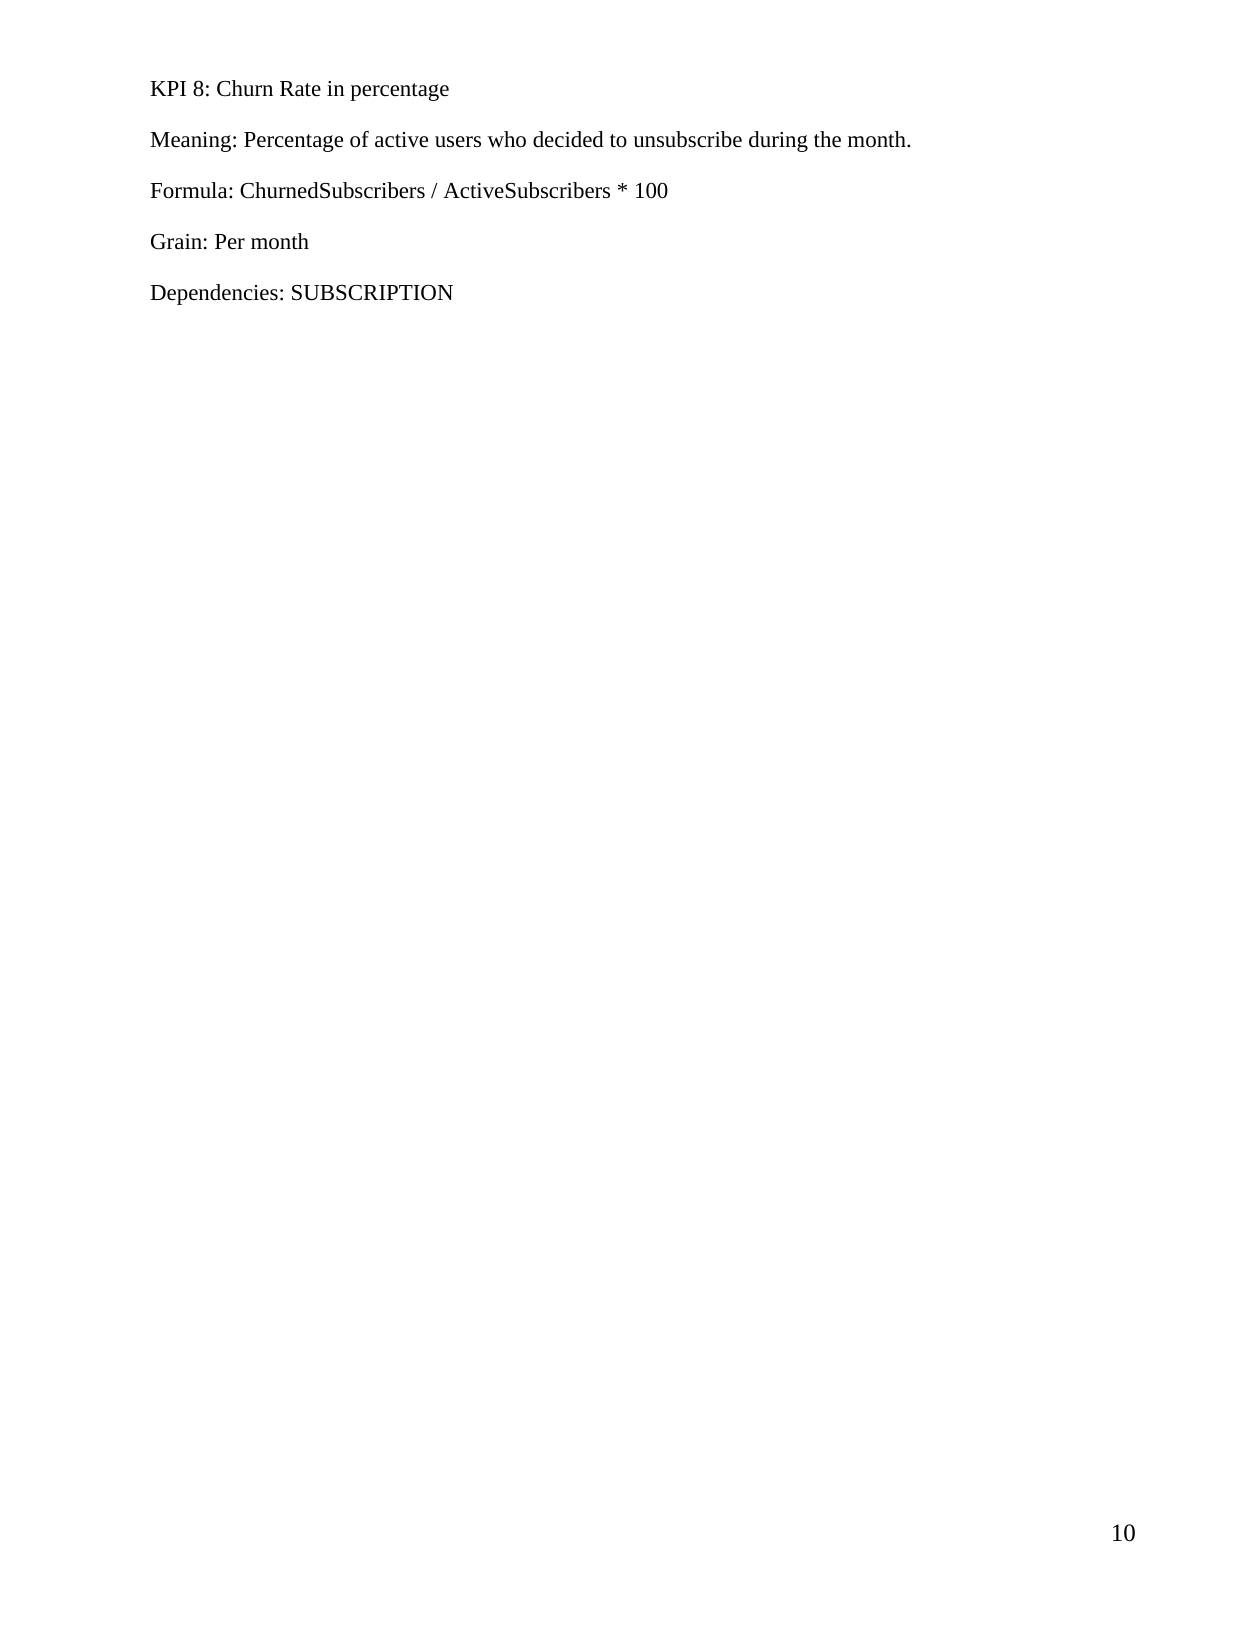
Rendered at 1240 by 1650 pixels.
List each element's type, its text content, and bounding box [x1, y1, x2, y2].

text KPI 8: Churn Rate in percentage [150, 75, 1135, 101]
text Grain: Per month [150, 228, 1135, 254]
text Formula: ChurnedSubscribers / ActiveSubscribers * 100 [150, 177, 1135, 203]
text Dependencies: SUBSCRIPTION [150, 279, 1135, 306]
text Meaning: Percentage of active users who decided to unsubscribe during the month. [150, 126, 1135, 152]
